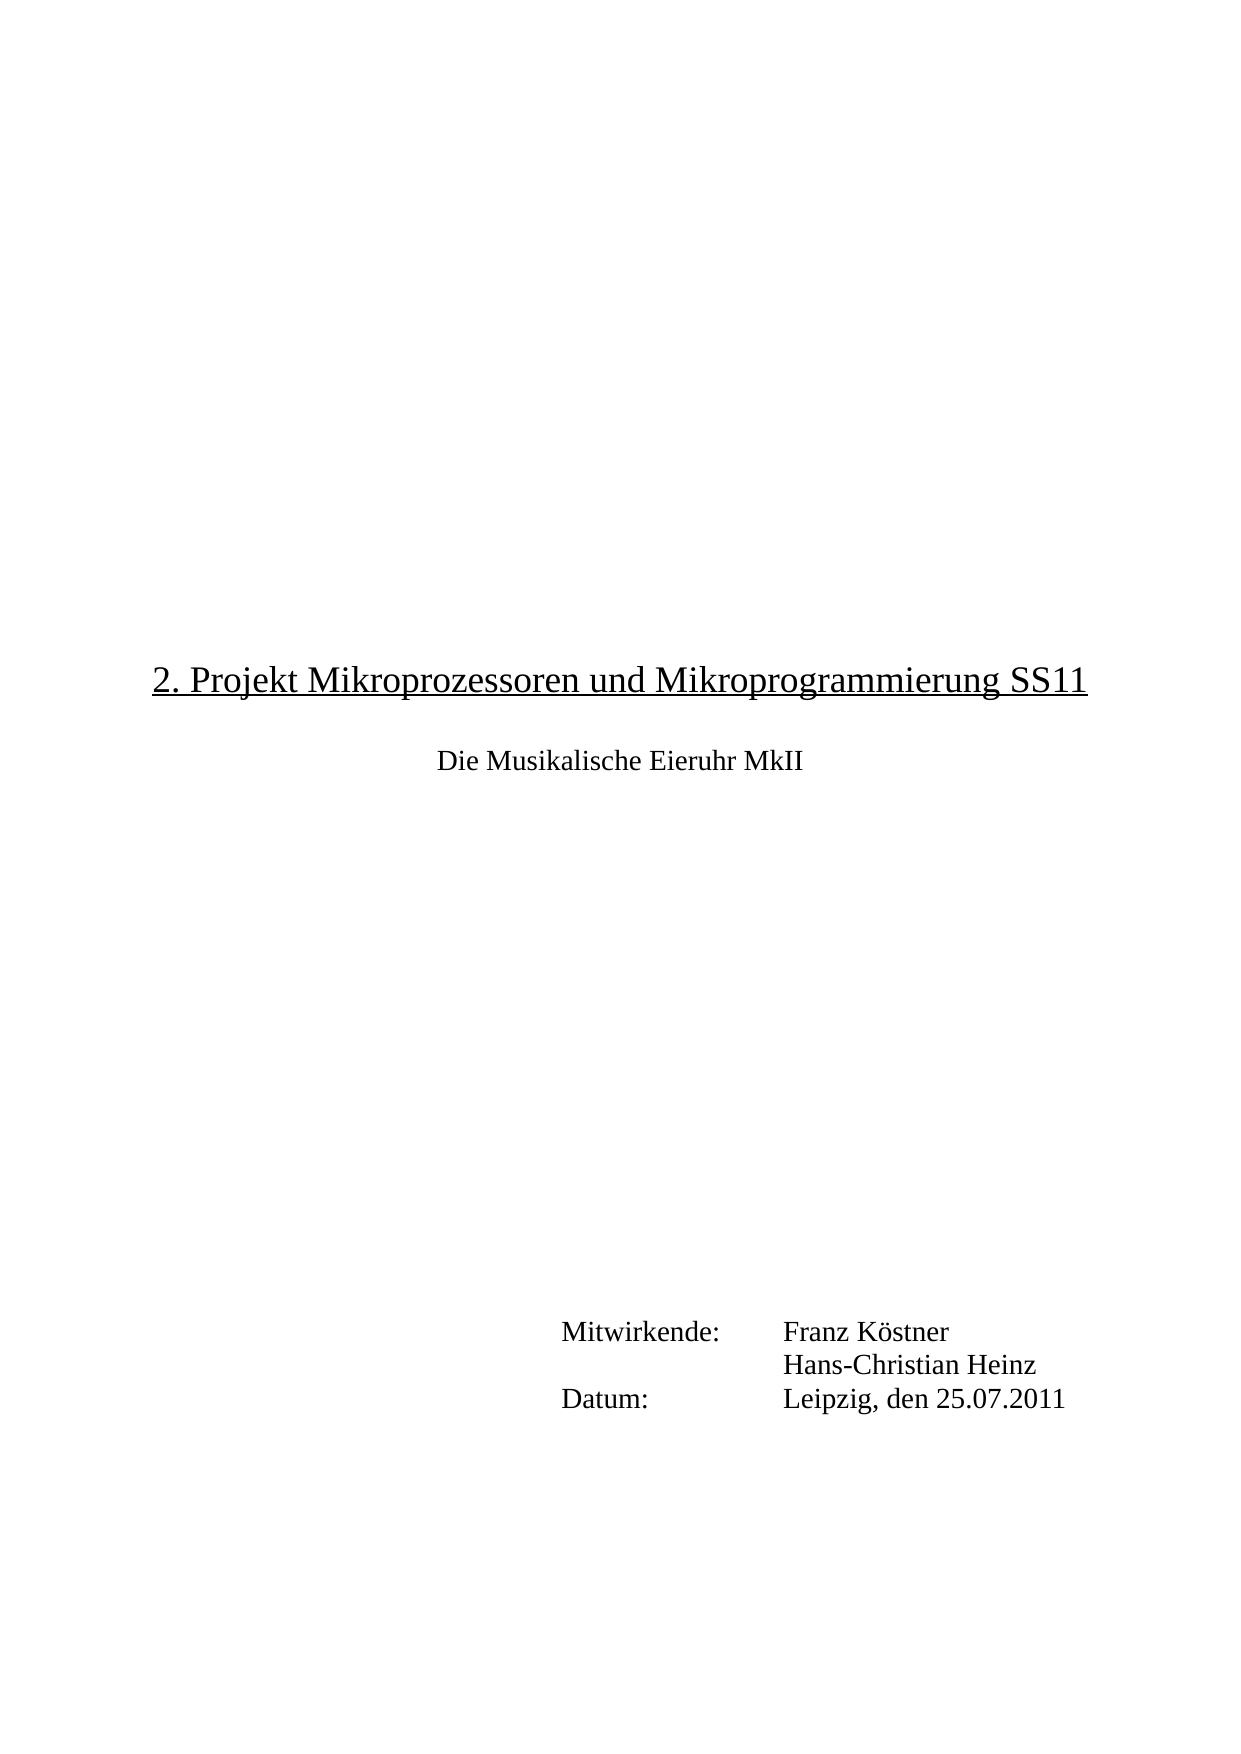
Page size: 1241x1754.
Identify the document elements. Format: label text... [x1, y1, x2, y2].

text Datum: Leipzig, den 25.07.2011 [118, 1381, 1122, 1414]
text Die Musikalische Eieruhr MkII [118, 743, 1122, 777]
text Mitwirkende: Franz Köstner [118, 1314, 1122, 1347]
list 2. Projekt Mikroprozessoren und Mikroprogrammierung SS11 [118, 657, 1122, 700]
text Hans-Christian Heinz [118, 1347, 1122, 1381]
